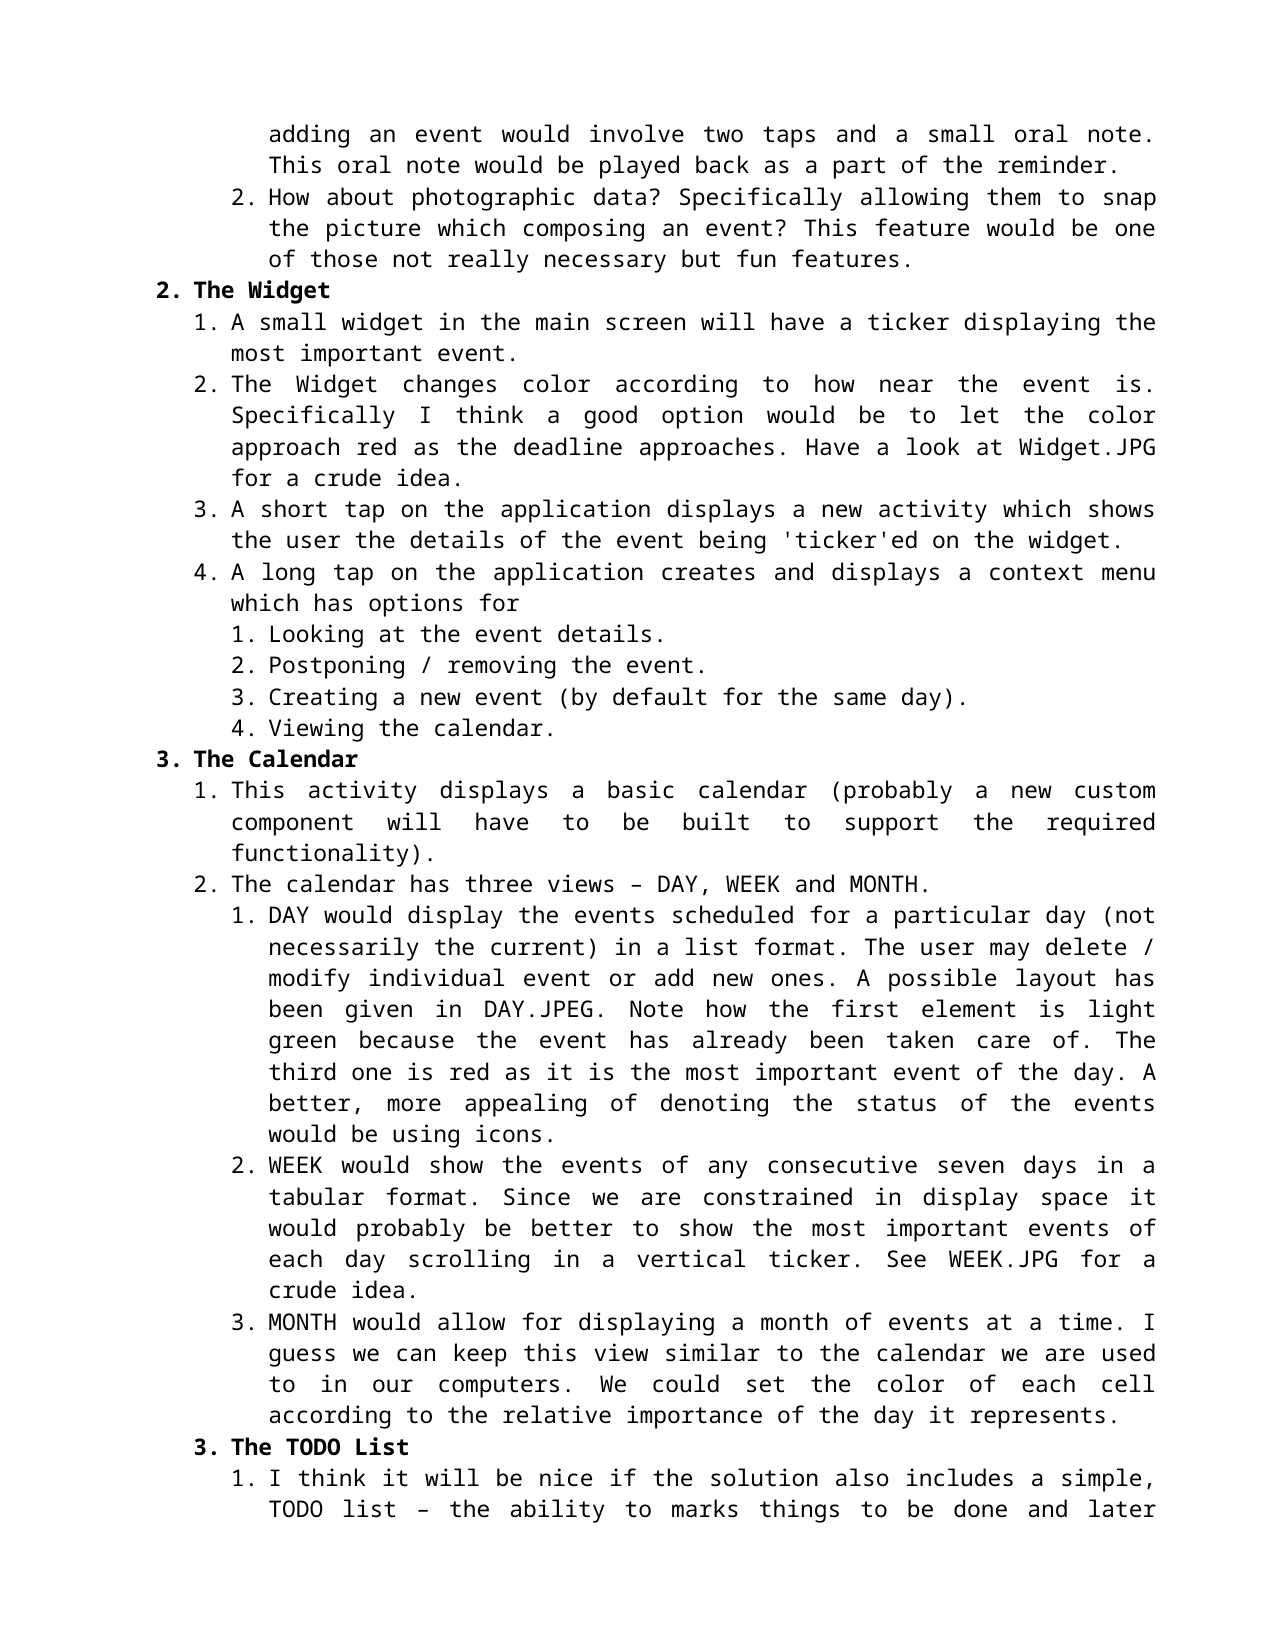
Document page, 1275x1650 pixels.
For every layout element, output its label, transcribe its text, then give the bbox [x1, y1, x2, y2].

list The Calendar [156, 743, 1157, 774]
list How about photographic data? Specifically allowing them to snap the picture which composing an event? This feature would be one of those not really necessary but fun features. [231, 181, 1157, 274]
list Looking at the event details. [231, 618, 1157, 649]
list Viewing the calendar. [231, 712, 1157, 743]
list Postponing / removing the event. [231, 649, 1157, 681]
list The TODO List [193, 1431, 1157, 1462]
list WEEK would show the events of any consecutive seven days in a tabular format. Since we are constrained in display space it would probably be better to show the most important events of each day scrolling in a vertical ticker. See WEEK.JPG for a crude idea. [231, 1149, 1157, 1306]
list DAY would display the events scheduled for a particular day (not necessarily the current) in a list format. The user may delete / modify individual event or add new ones. A possible layout has been given in DAY.JPEG. Note how the first element is light green because the event has already been taken care of. The third one is red as it is the most important event of the day. A better, more appealing of denoting the status of the events would be using icons. [231, 899, 1157, 1149]
list MONTH would allow for displaying a month of events at a time. I guess we can keep this view similar to the calendar we are used to in our computers. We could set the color of each cell according to the relative importance of the day it represents. [231, 1306, 1157, 1431]
list A short tap on the application displays a new activity which shows the user the details of the event being 'ticker'ed on the widget. [193, 493, 1157, 556]
list The calendar has three views – DAY, WEEK and MONTH. [193, 868, 1157, 899]
list A long tap on the application creates and displays a context menu which has options for [193, 556, 1157, 618]
list This activity displays a basic calendar (probably a new custom component will have to be built to support the required functionality). [193, 774, 1157, 868]
list A small widget in the main screen will have a ticker displaying the most important event. [193, 306, 1157, 368]
list The Widget [156, 274, 1157, 306]
list Creating a new event (by default for the same day). [231, 681, 1157, 712]
list adding an event would involve two taps and a small oral note. This oral note would be played back as a part of the reminder. [231, 118, 1157, 181]
list I think it will be nice if the solution also includes a simple, TODO list – the ability to marks things to be done and later [231, 1462, 1157, 1524]
list The Widget changes color according to how near the event is. Specifically I think a good option would be to let the color approach red as the deadline approaches. Have a look at Widget.JPG for a crude idea. [193, 368, 1157, 493]
